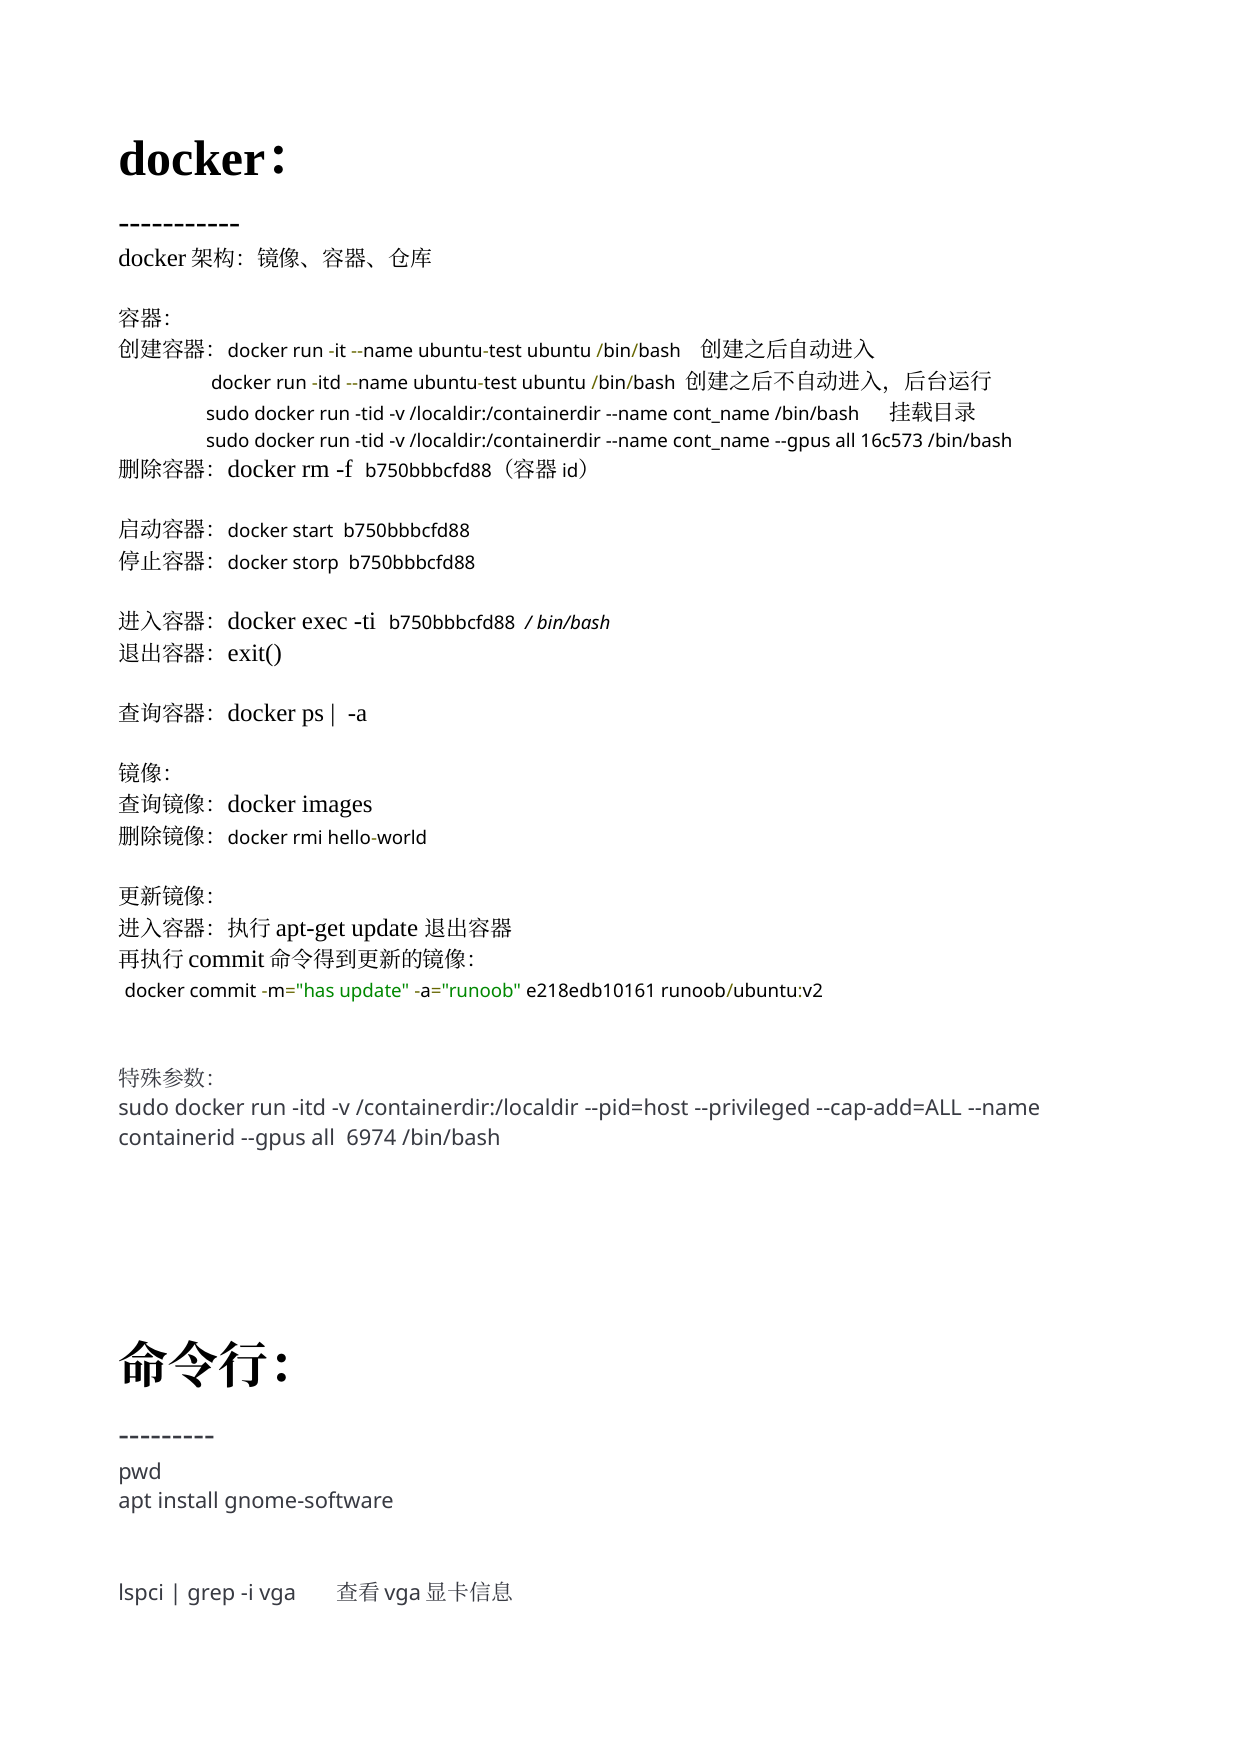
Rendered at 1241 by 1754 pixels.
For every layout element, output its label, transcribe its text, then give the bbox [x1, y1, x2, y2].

subtitle docker： [118, 118, 1122, 190]
text ----------- [118, 202, 1122, 241]
text 再执行commit命令得到更新的镜像： [118, 942, 1122, 974]
text 停止容器：docker storp b750bbbcfd88 [118, 544, 1122, 576]
text 特殊参数： [118, 1061, 1122, 1092]
text sudo docker run -tid -v /localdir:/containerdir --name cont_name /bin/bash 挂载目录 [118, 395, 1122, 427]
text 查询容器：docker ps | -a [118, 696, 1122, 727]
text 进入容器：docker exec -ti b750bbbcfd88 / bin/bash [118, 604, 1122, 636]
text 删除容器：docker rm -f b750bbbcfd88（容器id） [118, 452, 1122, 484]
text --------- [118, 1410, 1122, 1456]
text apt install gnome-software [118, 1486, 1122, 1515]
text pwd [118, 1456, 1122, 1486]
text docker架构：镜像、容器、仓库 [118, 241, 1122, 272]
text 退出容器：exit() [118, 636, 1122, 667]
text 删除镜像：docker rmi hello-world [118, 819, 1122, 851]
text 容器： [118, 301, 1122, 332]
text lspci | grep -i vga 查看vga显卡信息 [118, 1575, 1122, 1606]
text 启动容器：docker start b750bbbcfd88 [118, 513, 1122, 544]
text docker commit -m="has update" -a="runoob" e218edb10161 runoob/ubuntu:v2 [118, 974, 1122, 1002]
subtitle 命令行： [118, 1326, 1122, 1398]
text 进入容器：执行apt-get update 退出容器 [118, 911, 1122, 942]
text docker run -itd --name ubuntu-test ubuntu /bin/bash 创建之后不自动进入，后台运行 [118, 364, 1122, 395]
text 创建容器：docker run -it --name ubuntu-test ubuntu /bin/bash 创建之后自动进入 [118, 332, 1122, 364]
text sudo docker run -tid -v /localdir:/containerdir --name cont_name --gpus all 16c573 /bin/bash [118, 427, 1122, 452]
text sudo docker run -itd -v /containerdir:/localdir --pid=host --privileged --cap-add=ALL --name containerid --gpus all 6974 /bin/bash [118, 1092, 1122, 1152]
text 更新镜像： [118, 879, 1122, 911]
text 查询镜像：docker images [118, 788, 1122, 819]
text 镜像： [118, 756, 1122, 788]
